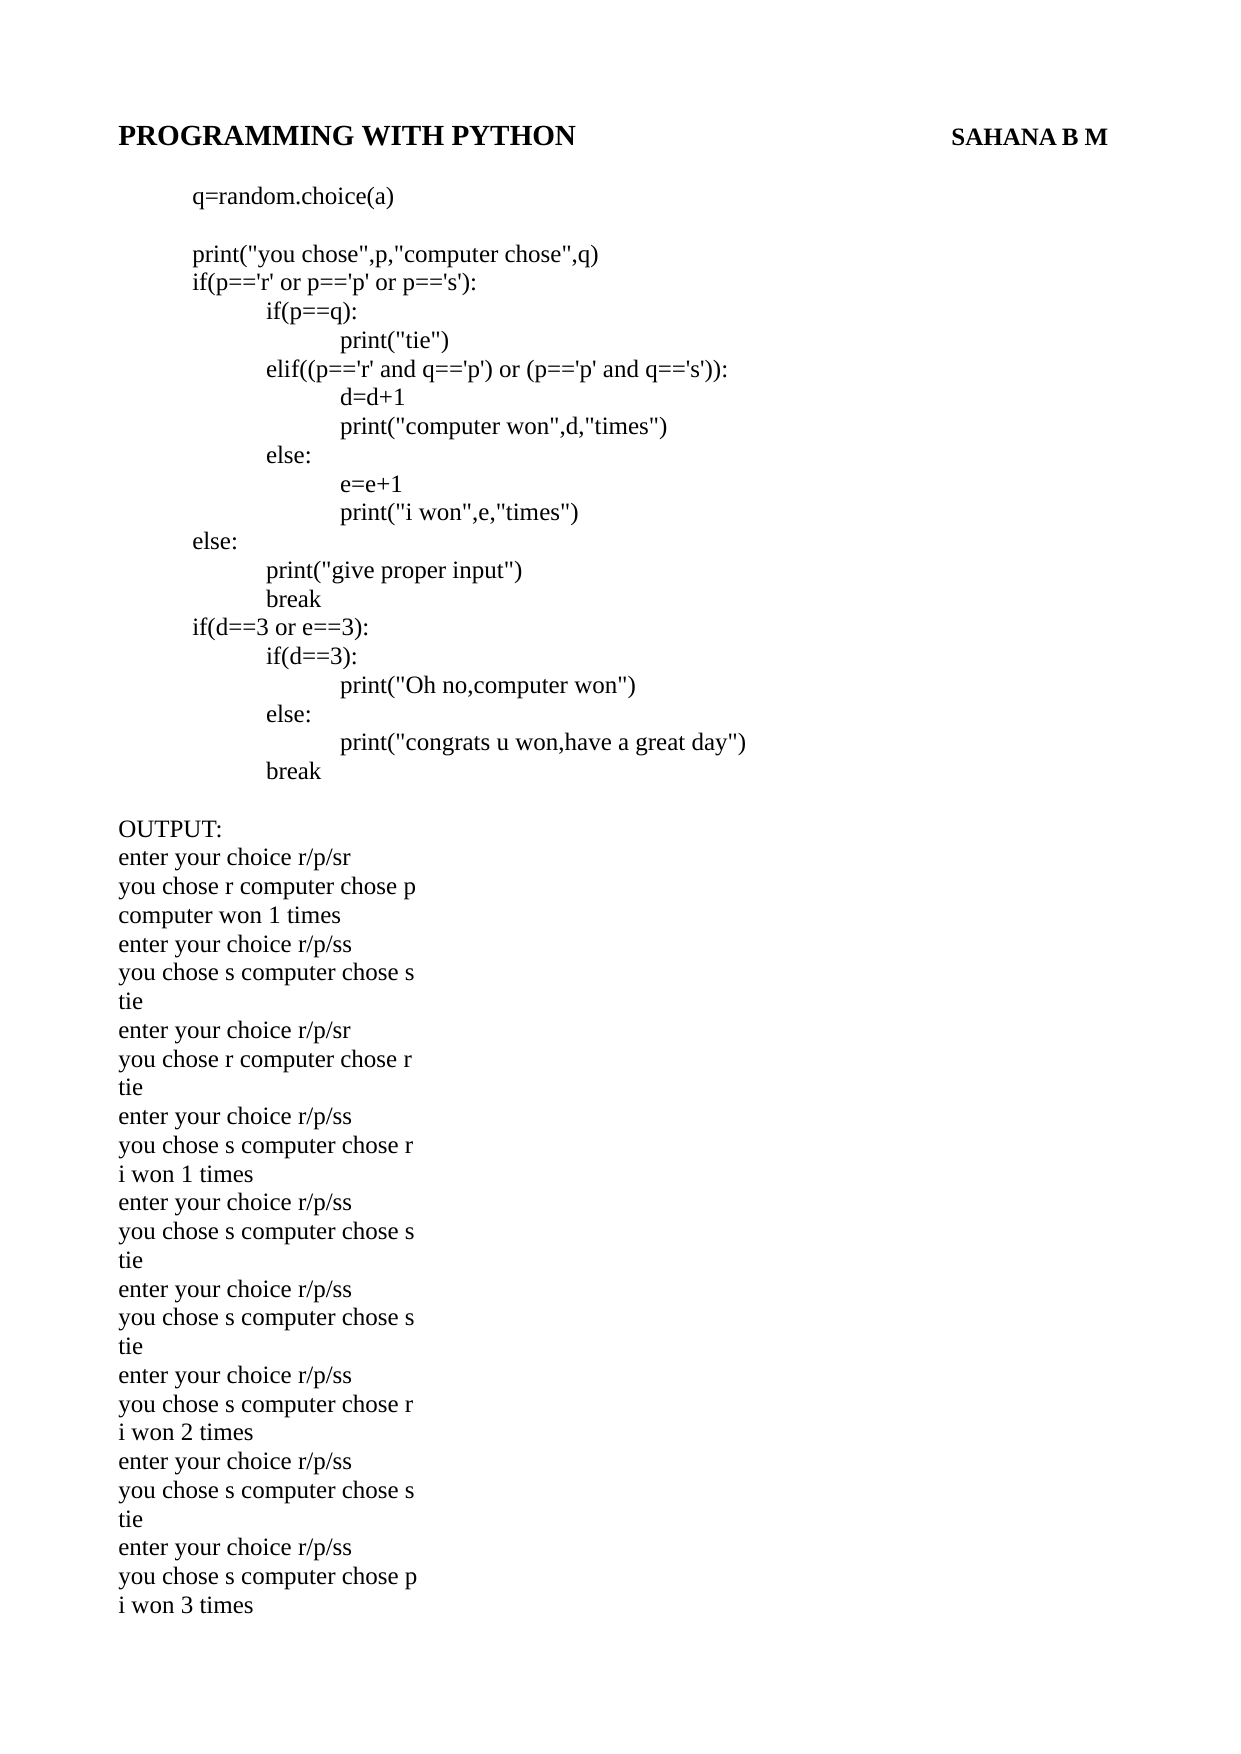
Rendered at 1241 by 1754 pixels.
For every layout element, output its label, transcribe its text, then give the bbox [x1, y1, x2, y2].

text you chose s computer chose s [118, 1475, 1122, 1504]
text you chose r computer chose r [118, 1044, 1122, 1072]
text you chose s computer chose r [118, 1389, 1122, 1417]
text elif((p=='r' and q=='p') or (p=='p' and q=='s')): [118, 354, 1122, 382]
text enter your choice r/p/ss [118, 1274, 1122, 1302]
text you chose s computer chose s [118, 957, 1122, 986]
text else: [118, 440, 1122, 469]
text enter your choice r/p/ss [118, 929, 1122, 957]
text break [118, 756, 1122, 785]
text if(d==3 or e==3): [118, 612, 1122, 641]
text print("computer won",d,"times") [118, 411, 1122, 440]
text tie [118, 1245, 1122, 1274]
text tie [118, 1331, 1122, 1360]
text print("tie") [118, 325, 1122, 354]
text print("you chose",p,"computer chose",q) [118, 239, 1122, 267]
text i won 2 times [118, 1417, 1122, 1446]
text print("Oh no,computer won") [118, 670, 1122, 699]
text d=d+1 [118, 382, 1122, 411]
text enter your choice r/p/ss [118, 1187, 1122, 1216]
text computer won 1 times [118, 900, 1122, 929]
text tie [118, 986, 1122, 1015]
text print("give proper input") [118, 555, 1122, 584]
text tie [118, 1072, 1122, 1101]
text print("congrats u won,have a great day") [118, 727, 1122, 756]
text you chose s computer chose s [118, 1302, 1122, 1331]
text enter your choice r/p/ss [118, 1101, 1122, 1130]
text i won 3 times [118, 1590, 1122, 1619]
text enter your choice r/p/ss [118, 1360, 1122, 1389]
text you chose s computer chose p [118, 1561, 1122, 1590]
text else: [118, 526, 1122, 555]
text if(p==q): [118, 296, 1122, 325]
text e=e+1 [118, 469, 1122, 497]
text you chose s computer chose s [118, 1216, 1122, 1245]
text enter your choice r/p/ss [118, 1446, 1122, 1475]
text enter your choice r/p/sr [118, 842, 1122, 871]
text break [118, 584, 1122, 612]
text if(d==3): [118, 641, 1122, 670]
text you chose s computer chose r [118, 1130, 1122, 1159]
text enter your choice r/p/sr [118, 1015, 1122, 1044]
text q=random.choice(a) [118, 181, 1122, 210]
text you chose r computer chose p [118, 871, 1122, 900]
text OUTPUT: [118, 814, 1122, 842]
text enter your choice r/p/ss [118, 1532, 1122, 1561]
text print("i won",e,"times") [118, 497, 1122, 526]
text if(p=='r' or p=='p' or p=='s'): [118, 267, 1122, 296]
text else: [118, 699, 1122, 727]
text i won 1 times [118, 1159, 1122, 1187]
text tie [118, 1504, 1122, 1532]
